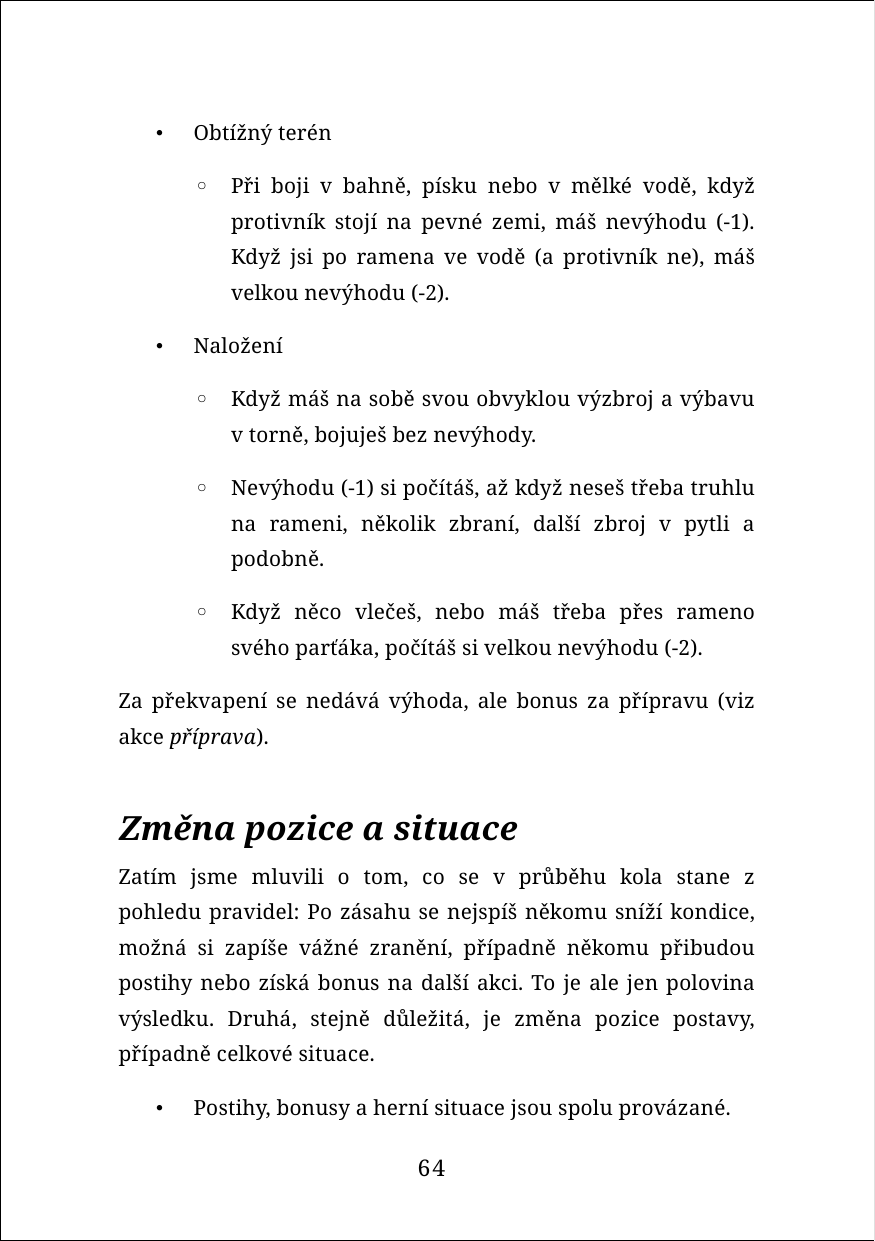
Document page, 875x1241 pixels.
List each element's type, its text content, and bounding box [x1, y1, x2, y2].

list Obtížný terén [156, 118, 756, 147]
list Když máš na sobě svou obvyklou výzbroj a výbavu v torně, bojuješ bez nevýhody. [193, 384, 756, 448]
text Zatím jsme mluvili o tom, co se v průběhu kola stane z pohledu pravidel: Po zásahu se nejspíš někomu sníží kondice, možná si zapíše vážné zranění, případně někomu přibudou postihy nebo získá bonus na další akci. To je ale jen polovina výsledku. Druhá, stejně důležitá, je změna pozice postavy, případně celkové situace. [118, 862, 756, 1068]
list Naložení [156, 331, 756, 360]
list Nevýhodu (-1) si počítáš, až když neseš třeba truhlu na rameni, několik zbraní, další zbroj v pytli a podobně. [193, 473, 756, 573]
list Při boji v bahně, písku nebo v mělké vodě, když protivník stojí na pevné zemi, máš nevýhodu (-1). Když jsi po ramena ve vodě (a protivník ne), máš velkou nevýhodu (-2). [193, 171, 756, 306]
list Postihy, bonusy a herní situace jsou spolu provázané. [156, 1093, 756, 1121]
list Když něco vlečeš, nebo máš třeba přes rameno svého parťáka, počítáš si velkou nevýhodu (-2). [193, 597, 756, 661]
text Za překvapení se nedává výhoda, ale bonus za přípravu (viz akce příprava). [118, 686, 756, 750]
subtitle Změna pozice a situace [118, 804, 756, 850]
